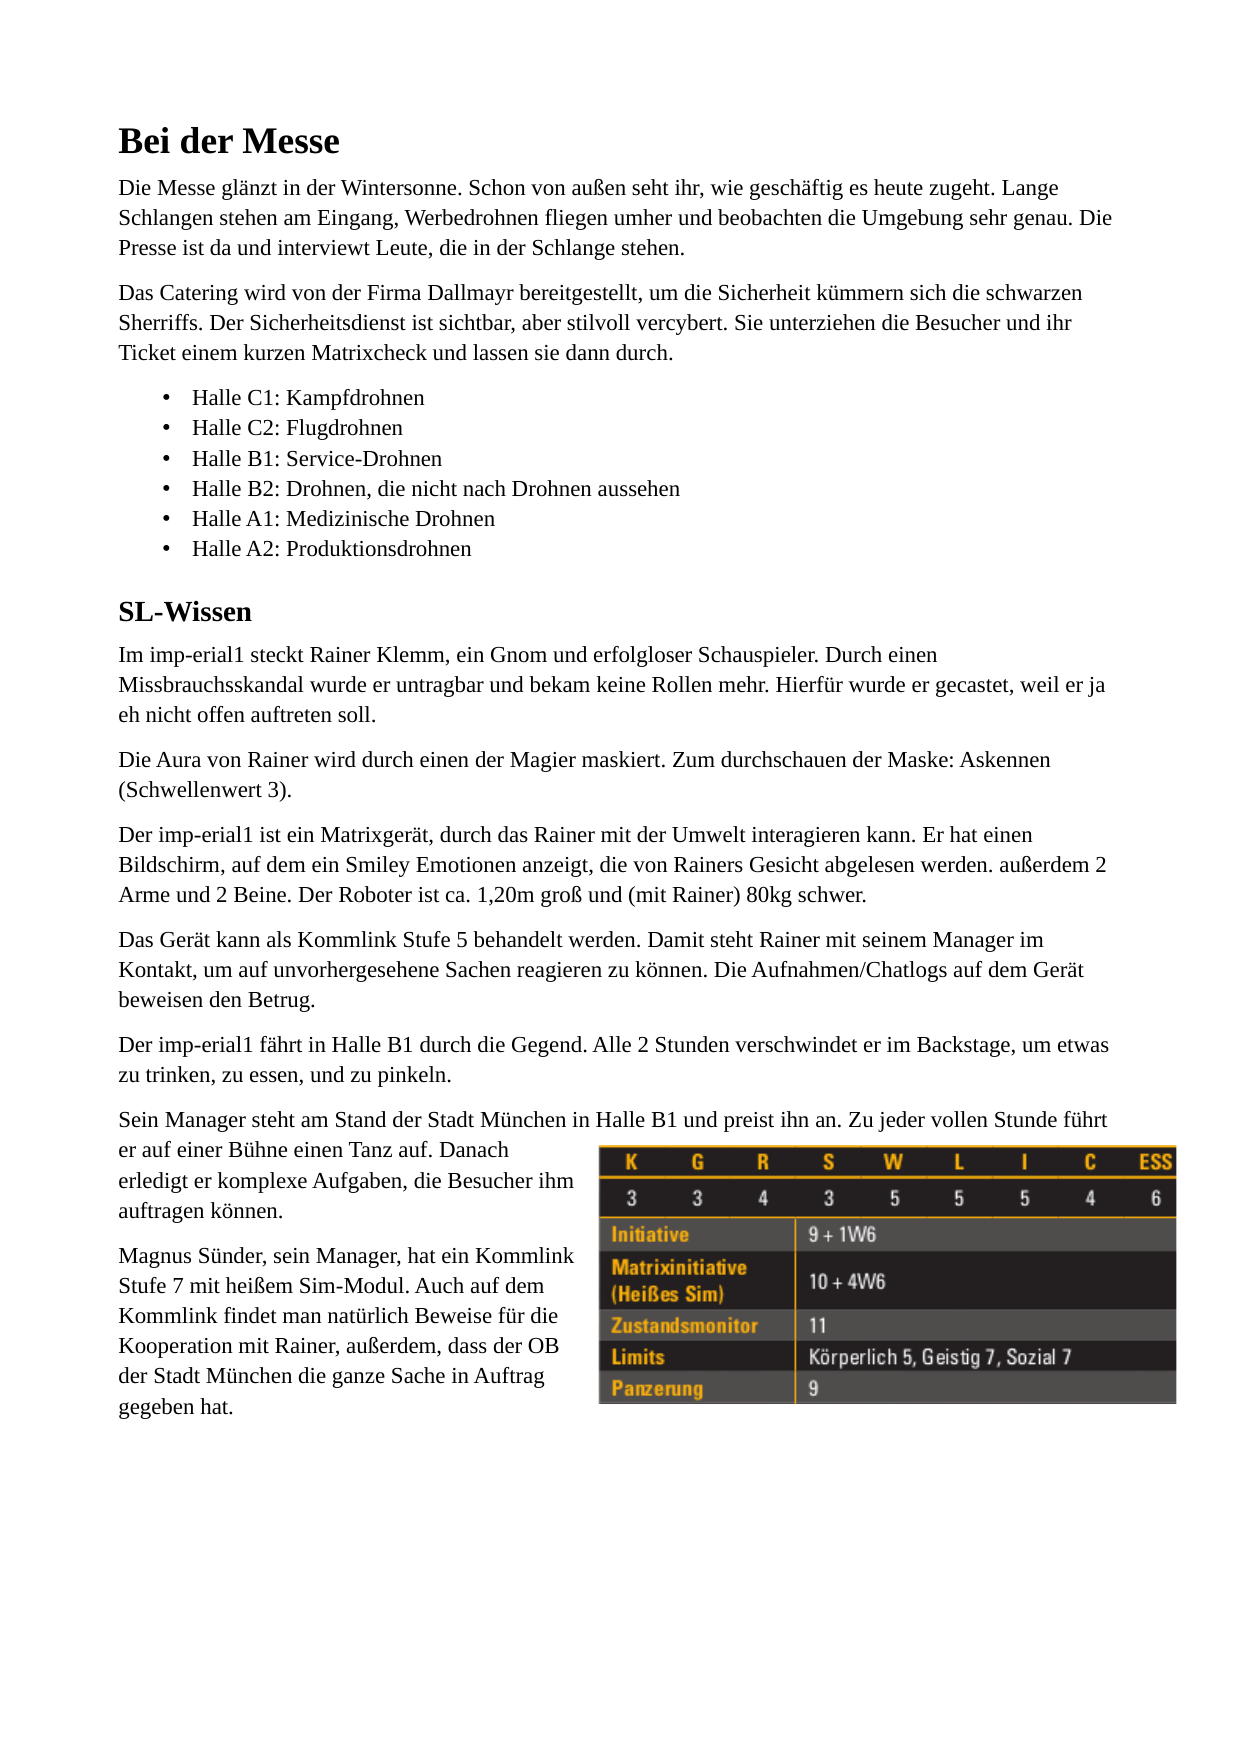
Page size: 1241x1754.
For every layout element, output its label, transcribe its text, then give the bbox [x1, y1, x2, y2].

list Halle B1: Service-Drohnen [162, 444, 1122, 471]
list Halle A1: Medizinische Drohnen [162, 505, 1122, 531]
text Magnus Sünder, sein Manager, hat ein Kommlink Stufe 7 mit heißem Sim-Modul. Auch auf dem Kommlink findet man natürlich Beweise für die Kooperation mit Rainer, außerdem, dass der OB der Stadt München die ganze Sache in Auftrag gegeben hat. [118, 1242, 1122, 1419]
text Im imp-erial1 steckt Rainer Klemm, ein Gnom und erfolgloser Schauspieler. Durch einen Missbrauchsskandal wurde er untragbar und bekam keine Rollen mehr. Hierfür wurde er gecastet, weil er ja eh nicht offen auftreten soll. [118, 641, 1122, 727]
subtitle SL-Wissen [118, 594, 1122, 628]
list Halle A2: Produktionsdrohnen [162, 535, 1122, 562]
subtitle Bei der Messe [118, 118, 1122, 161]
text Sein Manager steht am Stand der Stadt München in Halle B1 und preist ihn an. Zu jeder vollen Stunde führt er auf einer Bühne einen Tanz auf. Danach erledigt er komplexe Aufgaben, die Besucher ihm auftragen können. [118, 1106, 1122, 1223]
text Die Aura von Rainer wird durch einen der Magier maskiert. Zum durchschauen der Maske: Askennen (Schwellenwert 3). [118, 746, 1122, 802]
text Der imp-erial1 ist ein Matrixgerät, durch das Rainer mit der Umwelt interagieren kann. Er hat einen Bildschirm, auf dem ein Smiley Emotionen anzeigt, die von Rainers Gesicht abgelesen werden. außerdem 2 Arme und 2 Beine. Der Roboter ist ca. 1,20m groß und (mit Rainer) 80kg schwer. [118, 821, 1122, 908]
picture [598, 1145, 1177, 1404]
text Das Catering wird von der Firma Dallmayr bereitgestellt, um die Sicherheit kümmern sich die schwarzen Sherriffs. Der Sicherheitsdienst ist sichtbar, aber stilvoll vercybert. Sie unterziehen die Besucher und ihr Ticket einem kurzen Matrixcheck und lassen sie dann durch. [118, 279, 1122, 366]
list Halle C1: Kampfdrohnen [162, 384, 1122, 411]
text Der imp-erial1 fährt in Halle B1 durch die Gegend. Alle 2 Stunden verschwindet er im Backstage, um etwas zu trinken, zu essen, und zu pinkeln. [118, 1031, 1122, 1088]
text Die Messe glänzt in der Wintersonne. Schon von außen seht ihr, wie geschäftig es heute zugeht. Lange Schlangen stehen am Eingang, Werbedrohnen fliegen umher und beobachten die Umgebung sehr genau. Die Presse ist da und interviewt Leute, die in der Schlange stehen. [118, 174, 1122, 261]
text Das Gerät kann als Kommlink Stufe 5 behandelt werden. Damit steht Rainer mit seinem Manager im Kontakt, um auf unvorhergesehene Sachen reagieren zu können. Die Aufnahmen/Chatlogs auf dem Gerät beweisen den Betrug. [118, 926, 1122, 1013]
list Halle C2: Flugdrohnen [162, 414, 1122, 441]
list Halle B2: Drohnen, die nicht nach Drohnen aussehen [162, 475, 1122, 501]
